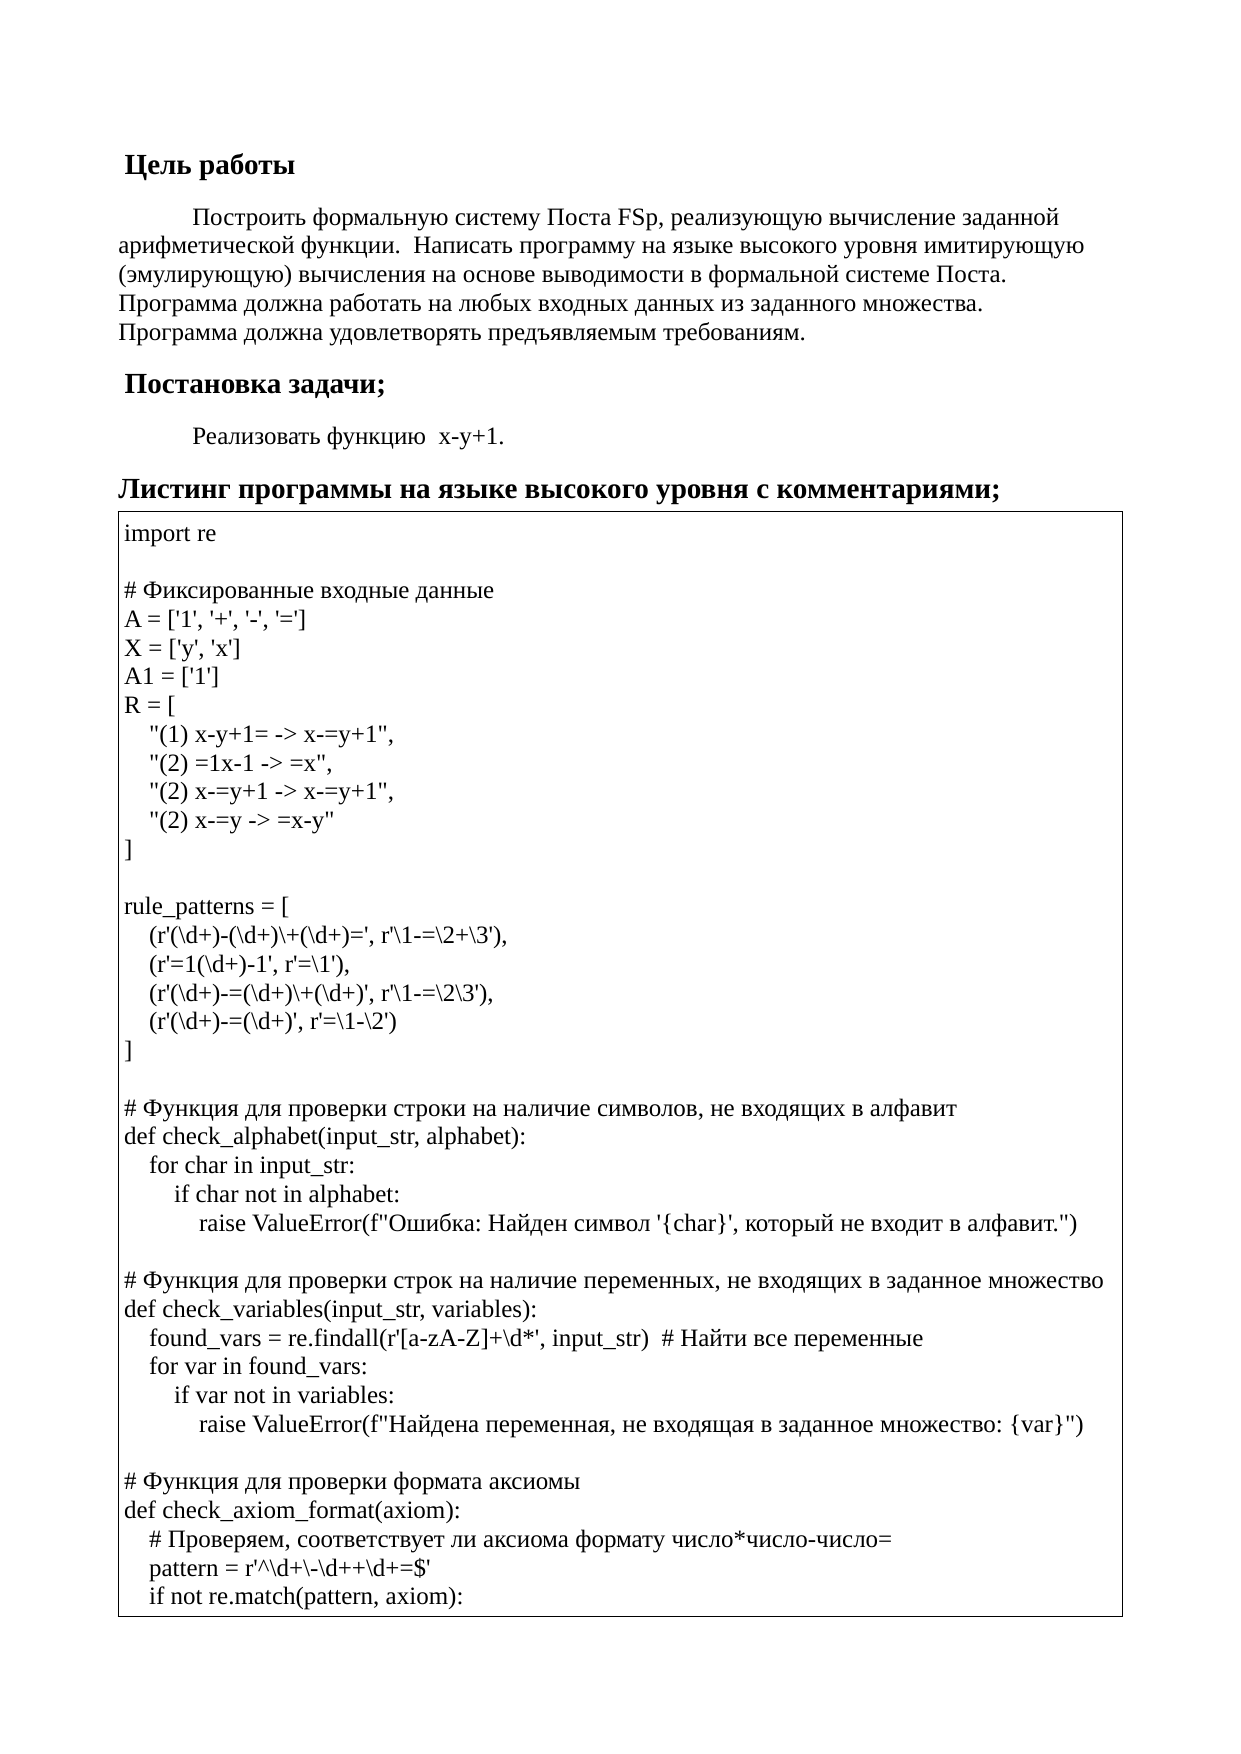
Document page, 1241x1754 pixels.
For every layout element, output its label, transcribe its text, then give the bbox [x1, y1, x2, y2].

text Цель работы [118, 118, 1122, 180]
table_header import re # Фиксированные входные данные A = ['1', '+', '-', '='] X = ['y', 'x'] A1 = ['1'] R = [ "(1) x-y+1= -> x-=y+1", "(2) =1x-1 -> =x", "(2) x-=y+1 -> x-=y+1", "(2) x-=y -> =x-y" ] rule_patterns = [ (r'(\d+)-(\d+)\+(\d+)=', r'\1-=\2+\3'), (r'=1(\d+)-1', r'=\1'), (r'(\d+)-=(\d+)\+(\d+)', r'\1-=\2\3'), (r'(\d+)-=(\d+)', r'=\1-\2') ] # Функция для проверки строки на наличие символов, не входящих в алфавит def check_alphabet(input_str, alphabet): for char in input_str: if char not in alphabet: raise ValueError(f"Ошибка: Найден символ '{char}', который не входит в алфавит.") # Функция для проверки строк на наличие переменных, не входящих в заданное множество def check_variables(input_str, variables): found_vars = re.findall(r'[a-zA-Z]+\d*', input_str) # Найти все переменные for var in found_vars: if var not in variables: raise ValueError(f"Найдена переменная, не входящая в заданное множество: {var}") # Функция для проверки формата аксиомы def check_axiom_format(axiom): # Проверяем, соответствует ли аксиома формату число*число-число= pattern = r'^\d+\-\d++\d+=$' if not re.match(pattern, axiom): [119, 512, 1122, 1616]
text Листинг программы на языке высокого уровня с комментариями; [118, 471, 1122, 505]
text Постановка задачи; [118, 367, 1122, 400]
text Реализовать функцию x-y+1. [118, 421, 1122, 450]
text Построить формальную систему Поста FSp, реализующую вычисление заданной арифметической функции. Написать программу на языке высокого уровня имитирующую (эмулирующую) вычисления на основе выводимости в формальной системе Поста.  Программа должна работать на любых входных данных из заданного множества.  Программа должна удовлетворять предъявляемым требованиям. [118, 202, 1122, 345]
